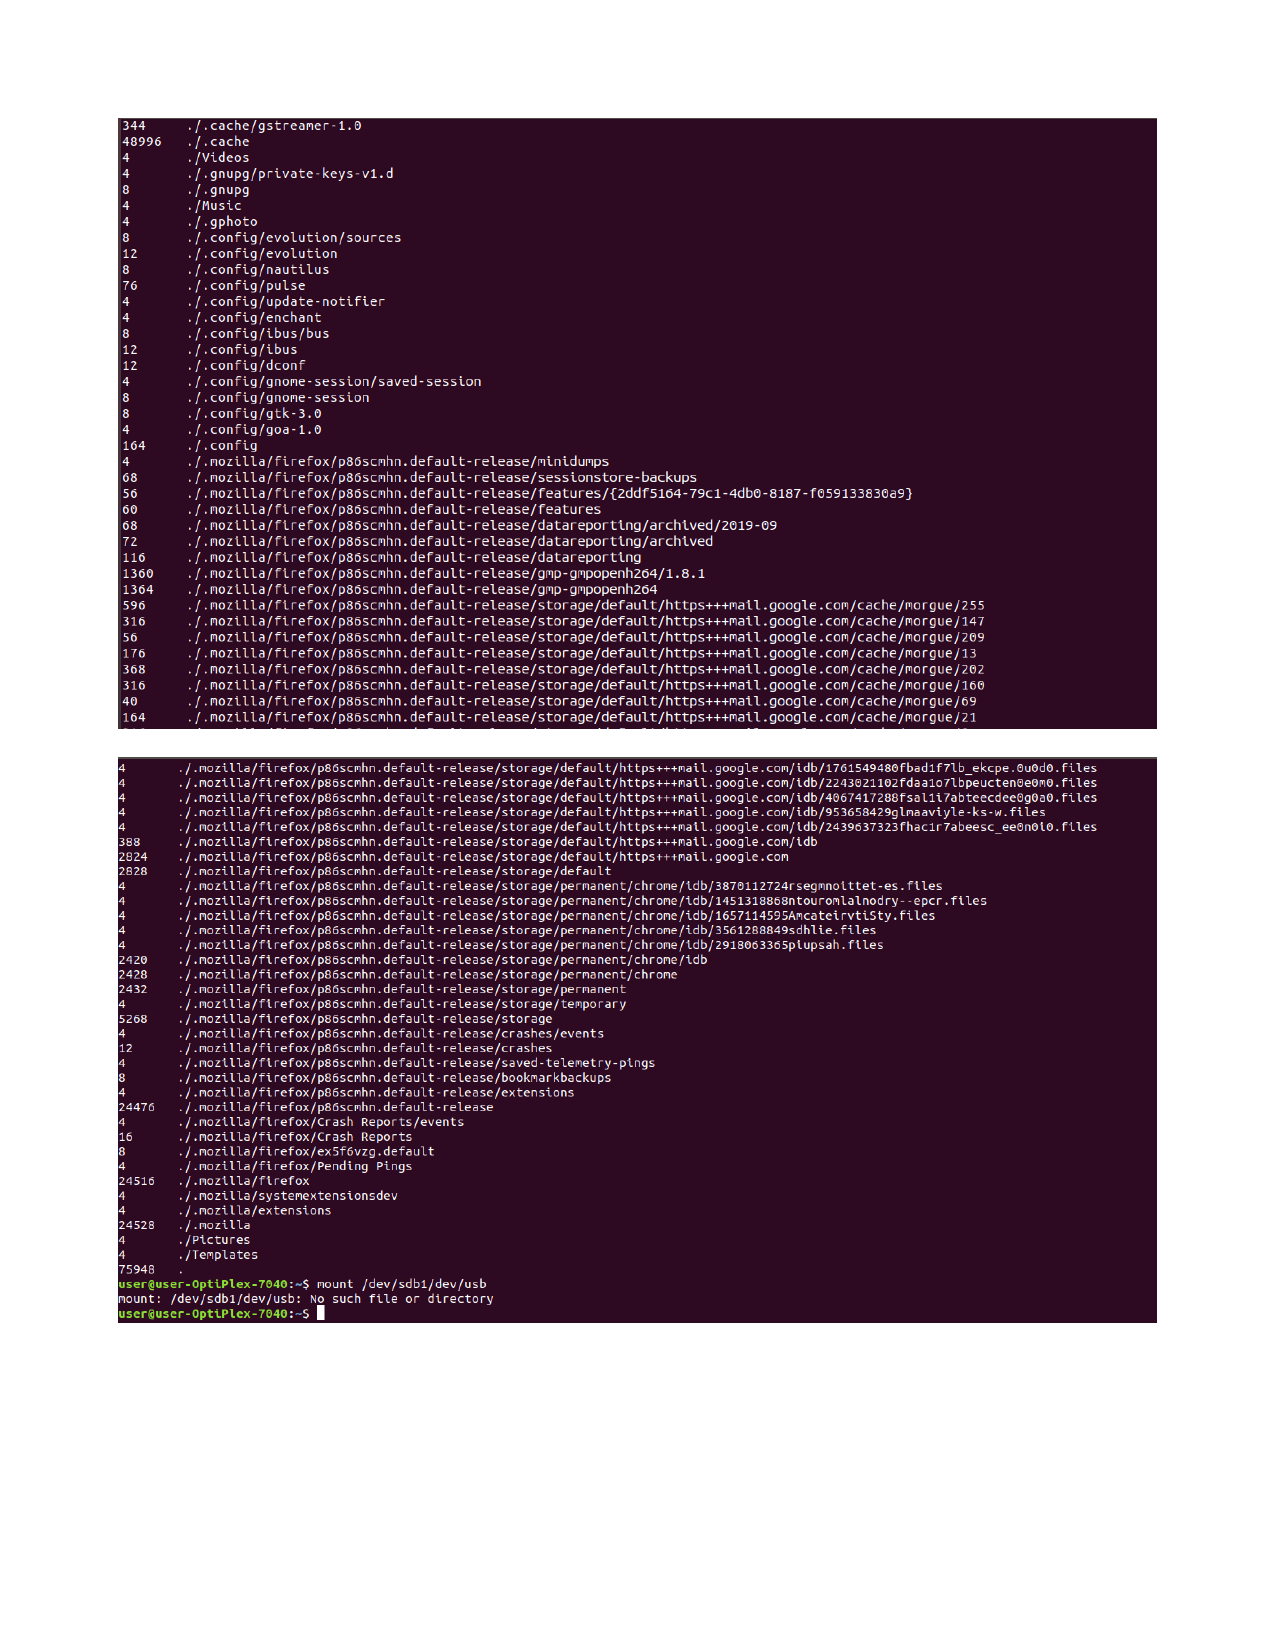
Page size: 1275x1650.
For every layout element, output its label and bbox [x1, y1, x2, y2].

picture [118, 757, 1157, 1323]
picture [118, 118, 1157, 729]
